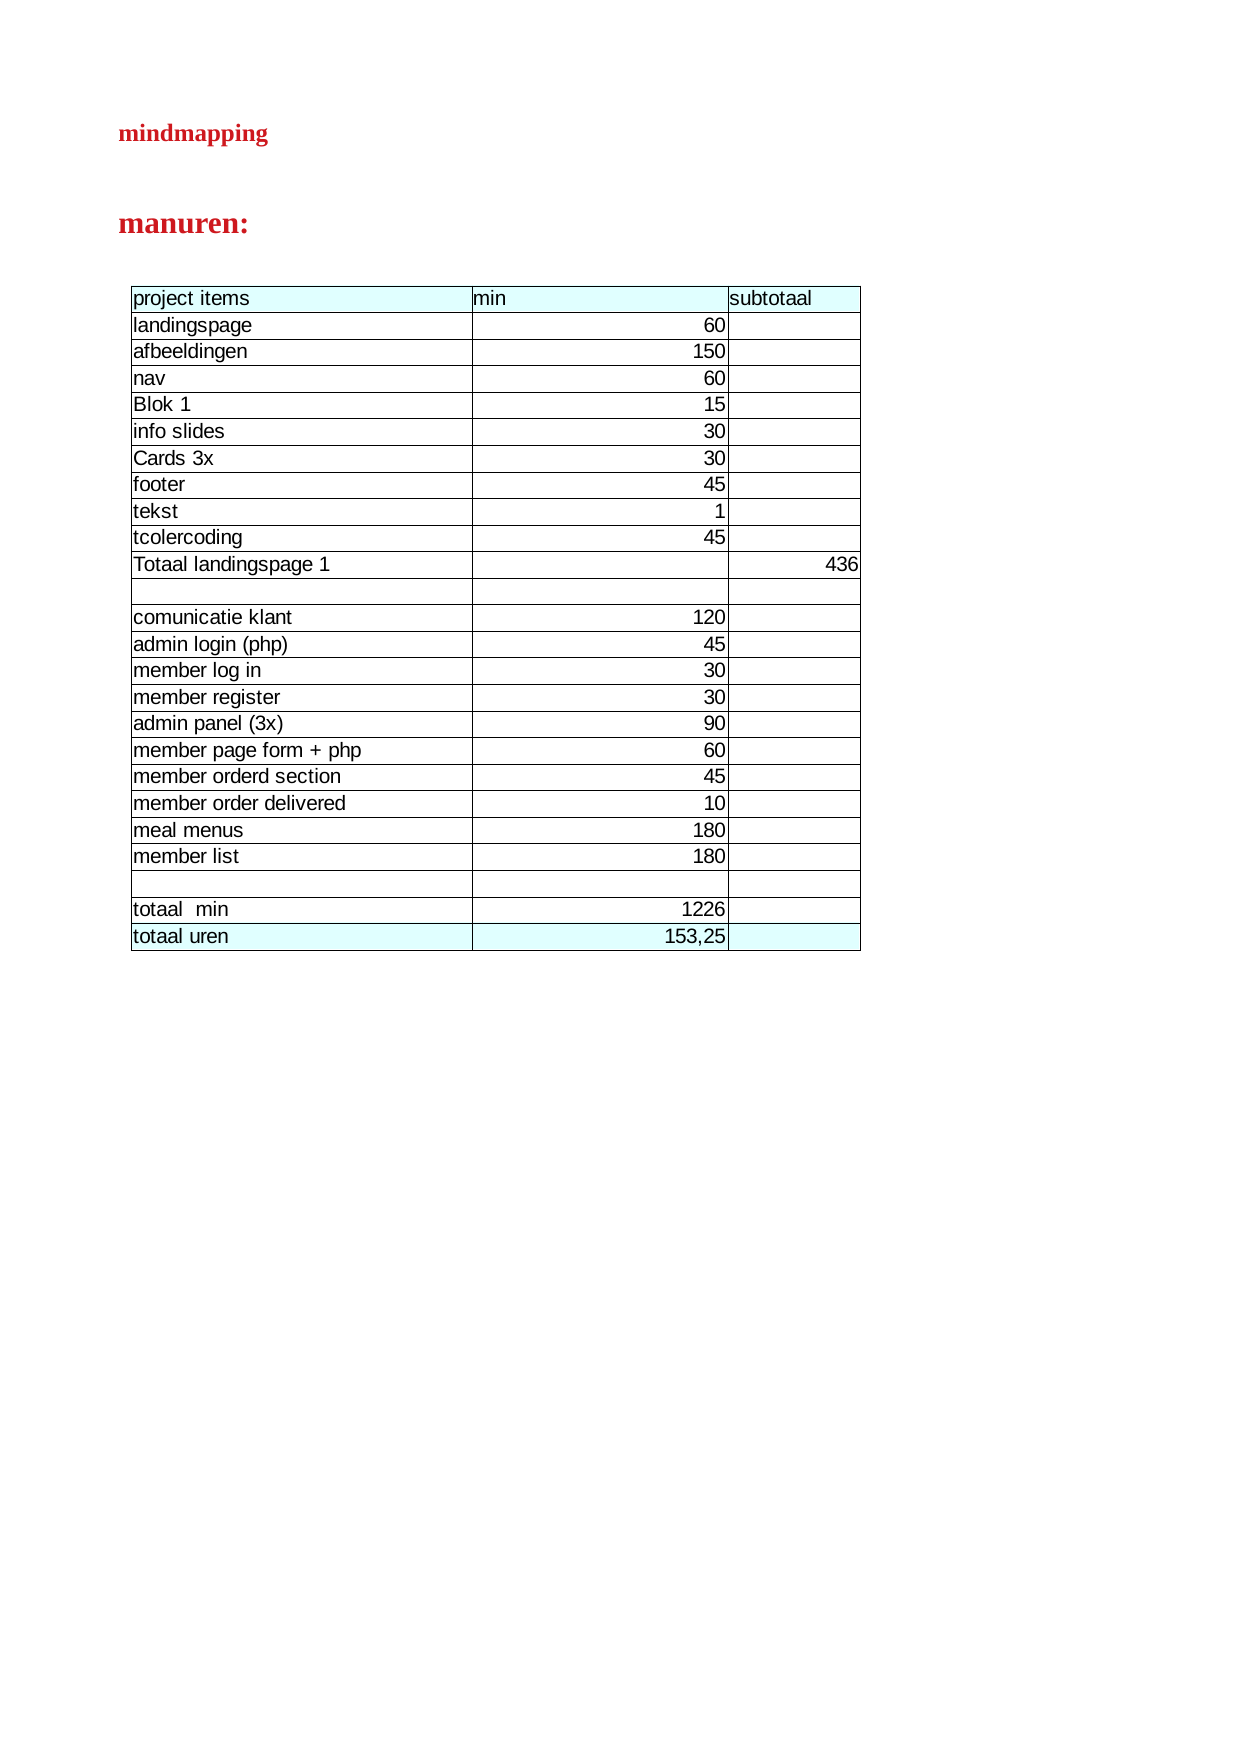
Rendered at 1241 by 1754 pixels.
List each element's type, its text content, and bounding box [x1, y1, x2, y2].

text mindmapping [118, 118, 1122, 147]
text manuren: [118, 204, 1122, 240]
